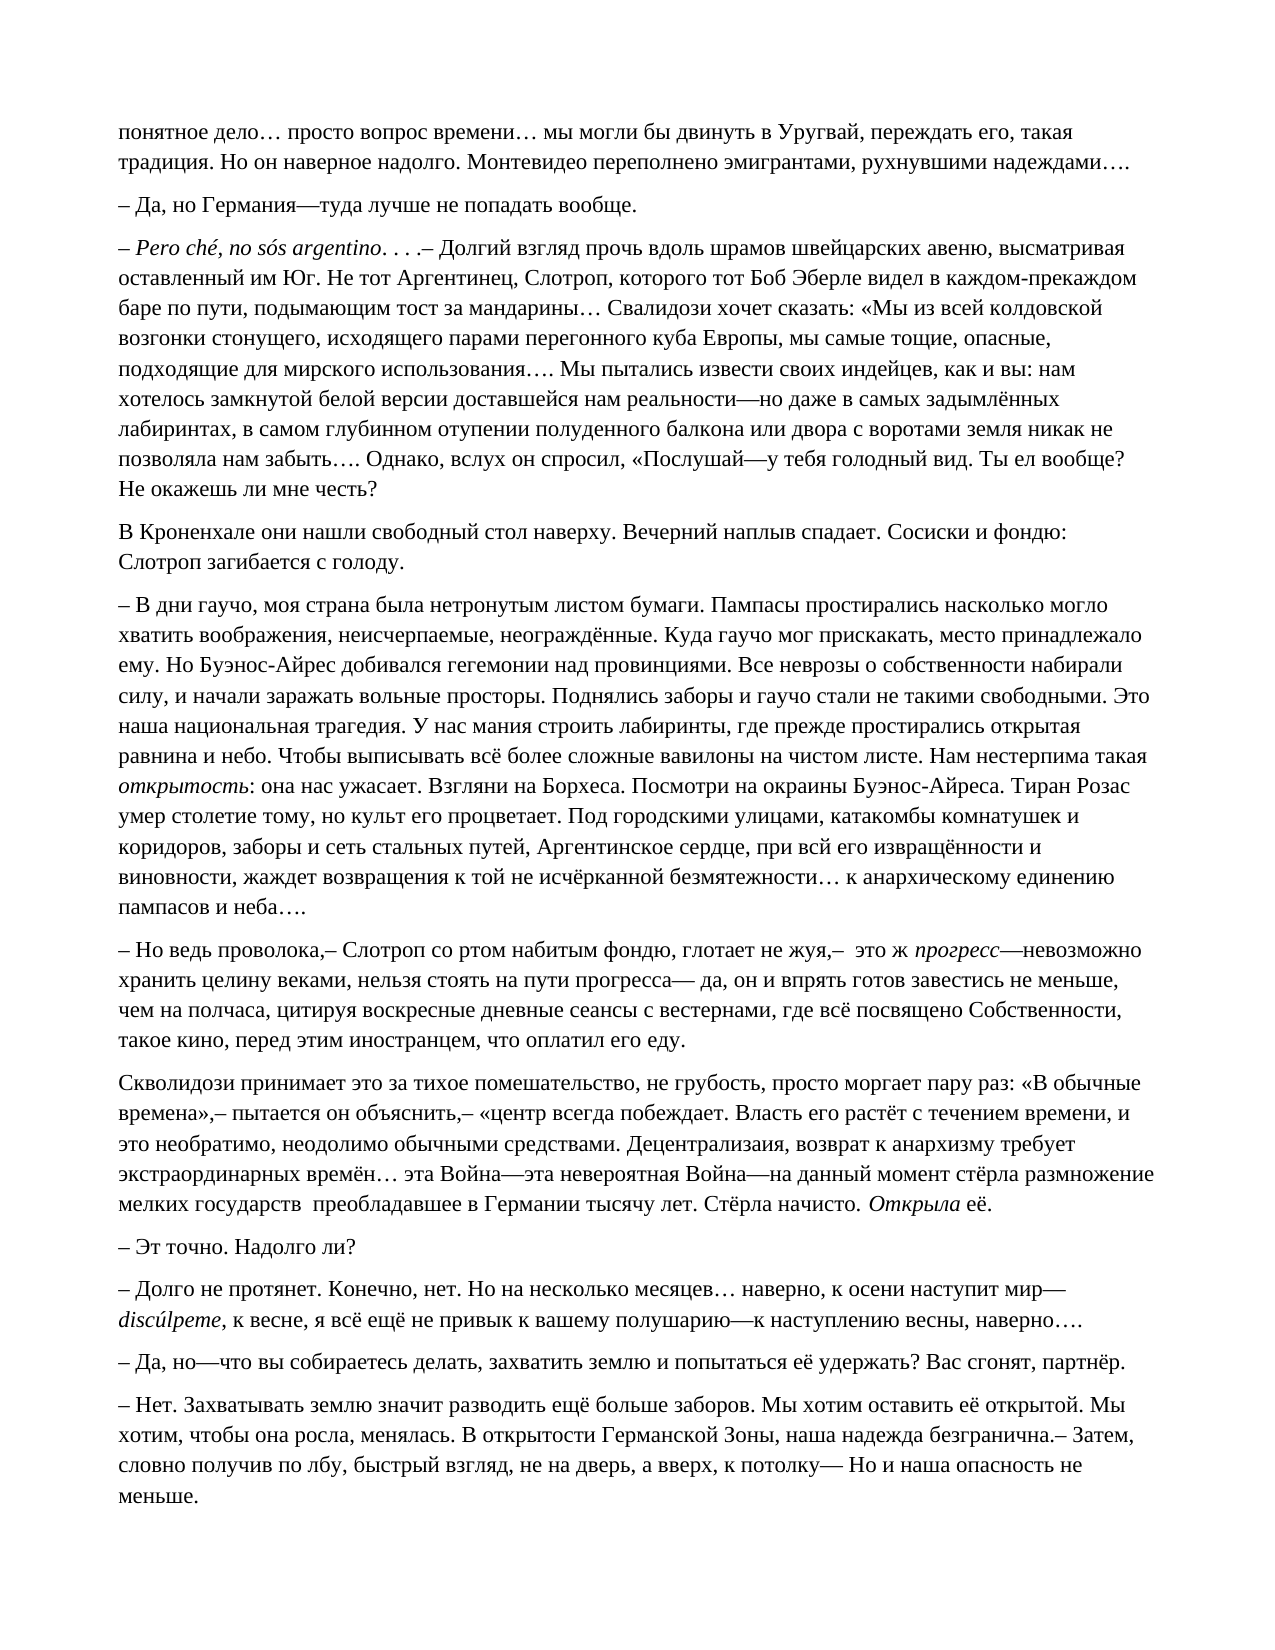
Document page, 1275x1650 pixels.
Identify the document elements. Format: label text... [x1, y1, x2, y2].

text Скволидози принимает это за тихое помешательство, не грубость, просто моргает пару раз: «В обычные времена»,– пытается он объяснить,– «центр всегда побеждает. Власть его растёт с течением времени, и это необратимо, неодолимо обычными средствами. Децентрализаия, возврат к анархизму требует экстраординарных времён… эта Война—эта невероятная Война—на данный момент стёрла размножение мелких государств преобладавшее в Германии тысячу лет. Стёрла начисто. Открыла её. [118, 1069, 1157, 1216]
text – Эт точно. Надолго ли? [118, 1233, 1157, 1259]
text – В дни гаучо, моя страна была нетронутым листом бумаги. Пампасы простирались насколько могло хватить воображения, неисчерпаемые, неограждённые. Куда гаучо мог прискакать, место принадлежало ему. Но Буэнос-Айрес добивался гегемонии над провинциями. Все неврозы о собственности набирали силу, и начали заражать вольные просторы. Поднялись заборы и гаучо стали не такими свободными. Это наша национальная трагедия. У нас мания строить лабиринты, где прежде простирались открытая равнина и небо. Чтобы выписывать всё более сложные вавилоны на чистом листе. Нам нестерпима такая открытость: она нас ужасает. Взгляни на Борхеса. Посмотри на окраины Буэнос-Айреса. Тиран Розас умер столетие тому, но культ его процветает. Под городскими улицами, катакомбы комнатушек и коридоров, заборы и сеть стальных путей, Аргентинское сердце, при всй его извращённости и виновности, жаждет возвращения к той не исчёрканной безмятежности… к анархическому единению пампасов и неба…. [118, 591, 1157, 919]
text – Pero ché, no sós argentino. . . .– Долгий взгляд прочь вдоль шрамов швейцарских авеню, высматривая оставленный им Юг. Не тот Аргентинец, Слотроп, которого тот Боб Эберле видел в каждом-прекаждом баре по пути, подымающим тост за мандарины… Свалидози хочет сказать: «Мы из всей колдовской возгонки стонущего, исходящего парами перегонного куба Европы, мы самые тощие, опасные, подходящие для мирского использования…. Мы пытались извести своих индейцев, как и вы: нам хотелось замкнутой белой версии доставшейся нам реальности—но даже в самых задымлённых лабиринтах, в самом глубинном отупении полуденного балкона или двора с воротами земля никак не позволяла нам забыть…. Однако, вслух он спросил, «Послушай—у тебя голодный вид. Ты ел вообще? Не окажешь ли мне честь? [118, 234, 1157, 502]
text – Но ведь проволока,– Слотроп со ртом набитым фондю, глотает не жуя,– это ж прогресс—невозможно хранить целину веками, нельзя стоять на пути прогресса— да, он и впрять готов завестись не меньше, чем на полчаса, цитируя воскресные дневные сеансы с вестернами, где всё посвящено Собственности, такое кино, перед этим иностранцем, что оплатил его еду. [118, 936, 1157, 1053]
text – Нет. Захватывать землю значит разводить ещё больше заборов. Мы хотим оставить её открытой. Мы хотим, чтобы она росла, менялась. В открытости Германской Зоны, наша надежда безгранична.– Затем, словно получив по лбу, быстрый взгляд, не на дверь, а вверх, к потолку— Но и наша опасность не меньше. [118, 1391, 1157, 1508]
text – Да, но—что вы собираетесь делать, захватить землю и попытаться её удержать? Вас сгонят, партнёр. [118, 1348, 1157, 1375]
text В Кроненхале они нашли свободный стол наверху. Вечерний наплыв спадает. Сосиски и фондю: Слотроп загибается с голоду. [118, 518, 1157, 575]
text – Да, но Германия—туда лучше не попадать вообще. [118, 191, 1157, 217]
text понятное дело… просто вопрос времени… мы могли бы двинуть в Уругвай, переждать его, такая традиция. Но он наверное надолго. Монтевидео переполнено эмигрантами, рухнувшими надеждами…. [118, 118, 1157, 175]
text – Долго не протянет. Конечно, нет. Но на несколько месяцев… наверно, к осени наступит мир—discúlpeme, к весне, я всё ещё не привык к вашему полушарию—к наступлению весны, наверно…. [118, 1275, 1157, 1332]
